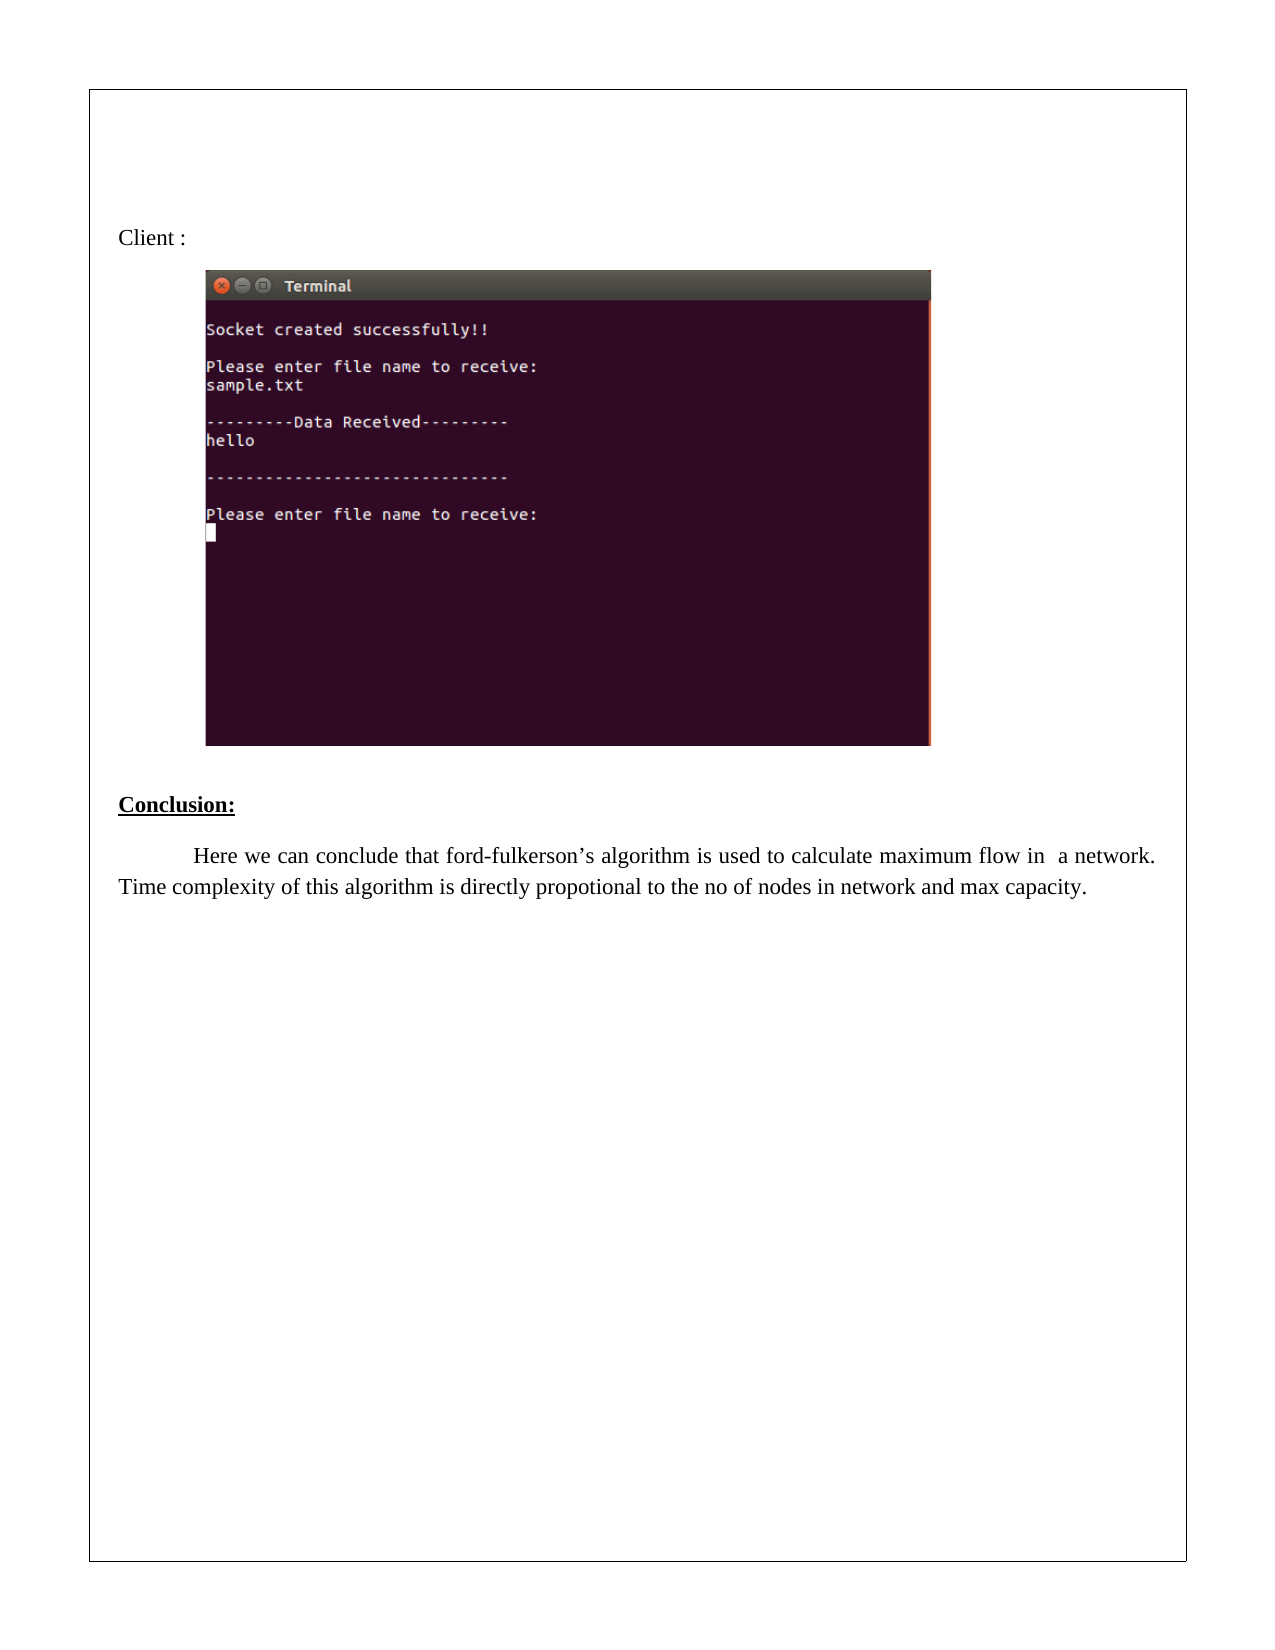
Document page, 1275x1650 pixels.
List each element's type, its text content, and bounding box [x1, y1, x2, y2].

text Here we can conclude that ford-fulkerson’s algorithm is used to calculate maximum flow in a network. Time complexity of this algorithm is directly propotional to the no of nodes in network and max capacity. [118, 843, 1157, 899]
text Client : [118, 224, 1157, 251]
picture [205, 270, 932, 746]
text Conclusion: [118, 792, 1157, 818]
